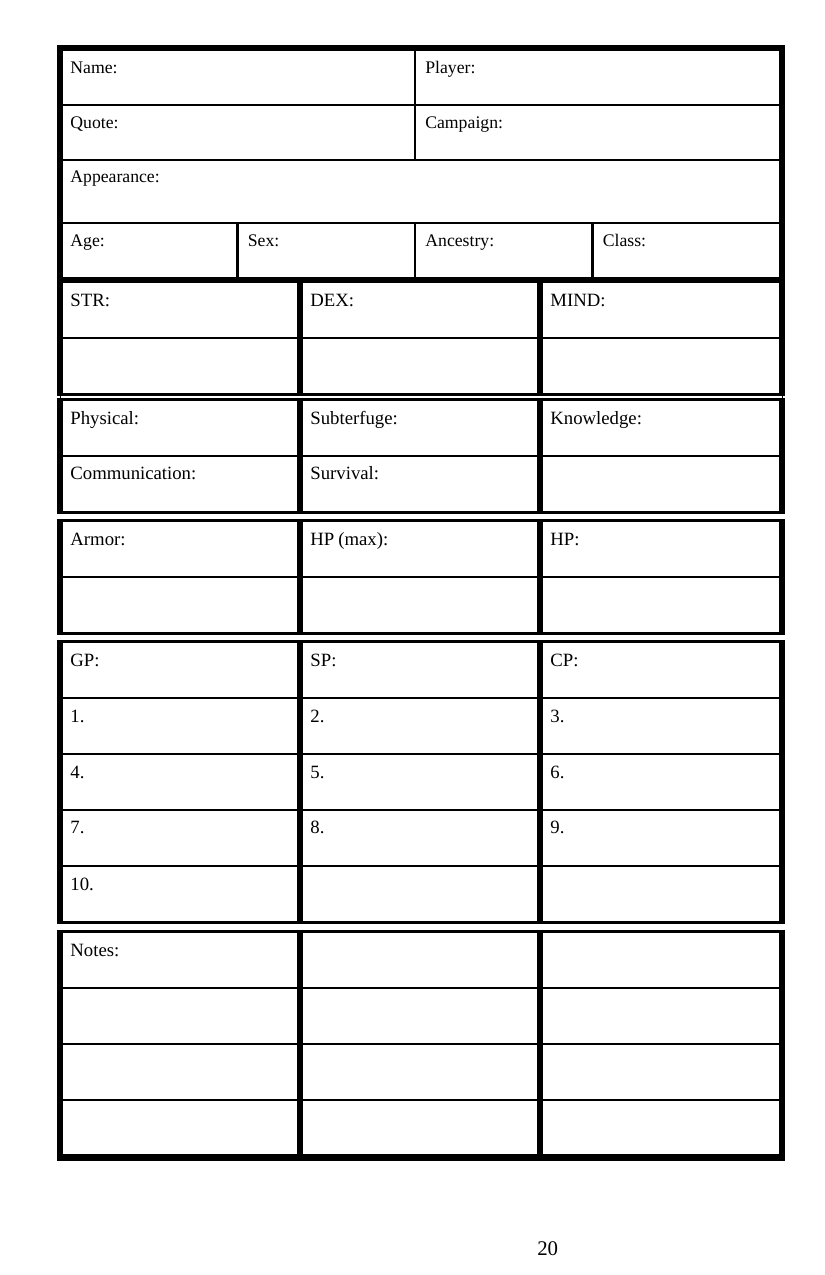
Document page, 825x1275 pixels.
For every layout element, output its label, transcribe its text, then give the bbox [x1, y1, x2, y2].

table_cell 4. [63, 755, 297, 809]
table_cell [63, 1101, 297, 1154]
table_cell [543, 457, 779, 511]
table_cell Appearance: [63, 161, 779, 222]
table_cell 3. [543, 699, 779, 753]
table_cell [540, 514, 782, 519]
table_cell [300, 635, 540, 640]
table_cell [303, 578, 537, 632]
table_cell [540, 635, 782, 640]
table_cell Knowledge: [543, 401, 779, 455]
table_cell [543, 989, 779, 1042]
table_cell Survival: [303, 457, 537, 511]
table_cell [63, 339, 297, 393]
table_cell [303, 989, 537, 1042]
table_cell 5. [303, 755, 537, 809]
table_cell [543, 1045, 779, 1098]
table_cell [300, 924, 540, 929]
table_cell Armor: [63, 522, 297, 576]
table_cell 8. [303, 811, 537, 864]
table_cell GP: [63, 643, 297, 697]
table_cell [303, 339, 537, 393]
table_cell [303, 1045, 537, 1098]
table_cell 6. [543, 755, 779, 809]
table_cell Physical: [63, 401, 297, 455]
table_cell [543, 867, 779, 921]
table_cell Communication: [63, 457, 297, 511]
table_cell Sex: [239, 224, 414, 277]
table_cell 2. [303, 699, 537, 753]
table_cell [60, 635, 300, 640]
table_cell [63, 989, 297, 1042]
table_cell [543, 933, 779, 987]
table_cell [300, 514, 540, 519]
table_header Name: [63, 51, 414, 104]
table_cell Subterfuge: [303, 401, 537, 455]
table_cell [543, 578, 779, 632]
table_cell [303, 867, 537, 921]
table_cell [60, 514, 300, 519]
table_cell HP: [543, 522, 779, 576]
table_cell [540, 924, 782, 929]
table_cell HP (max): [303, 522, 537, 576]
table_cell Notes: [63, 933, 297, 987]
table_cell [303, 1101, 537, 1154]
table_cell Campaign: [416, 106, 779, 158]
table_cell [303, 933, 537, 987]
table_cell DEX: [303, 283, 537, 337]
table_cell 7. [63, 811, 297, 864]
table_cell 1. [63, 699, 297, 753]
table_cell [543, 1101, 779, 1154]
table_cell [543, 339, 779, 393]
table_cell STR: [63, 283, 297, 337]
table_cell [63, 578, 297, 632]
table_header Player: [416, 51, 779, 104]
table_cell 10. [63, 867, 297, 921]
table_cell MIND: [543, 283, 779, 337]
table_cell Class: [594, 224, 779, 277]
table_cell CP: [543, 643, 779, 697]
table_cell Ancestry: [416, 224, 591, 277]
table_cell Age: [63, 224, 236, 277]
table_cell [60, 924, 300, 929]
table_cell [63, 1045, 297, 1098]
table_cell Quote: [63, 106, 414, 158]
table_cell SP: [303, 643, 537, 697]
table_cell 9. [543, 811, 779, 864]
